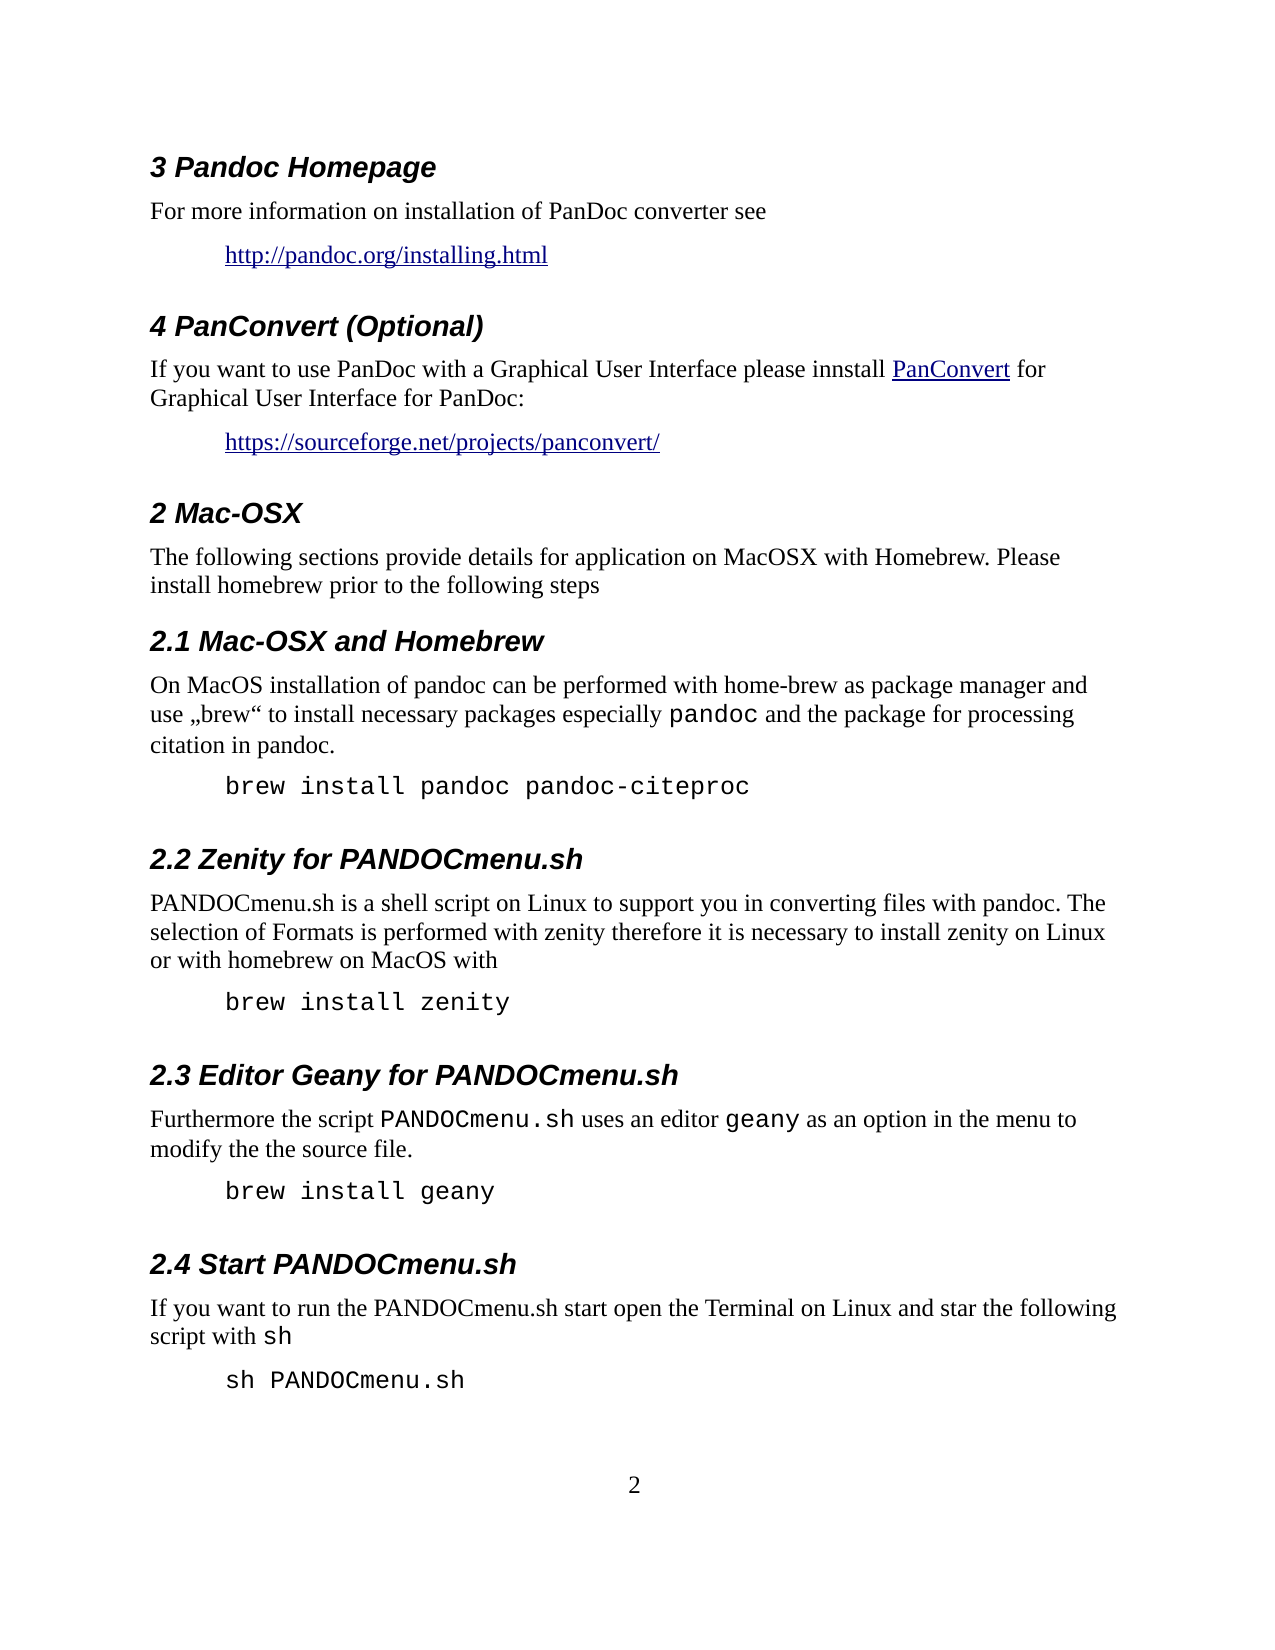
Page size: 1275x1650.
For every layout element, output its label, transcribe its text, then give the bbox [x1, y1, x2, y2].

text The following sections provide details for application on MacOSX with Homebrew. Please install homebrew prior to the following steps [150, 542, 1125, 599]
text http://pandoc.org/installing.html [225, 240, 1125, 268]
subtitle 2.4 Start PANDOCmenu.sh [150, 1247, 1125, 1280]
text On MacOS installation of pandoc can be performed with home-brew as package manager and use „brew“ to install necessary packages especially pandoc and the package for processing citation in pandoc. [150, 670, 1125, 759]
text If you want to run the PANDOCmenu.sh start open the Terminal on Linux and star the following script with sh [150, 1293, 1125, 1352]
text https://sourceforge.net/projects/panconvert/ [225, 427, 1125, 456]
subtitle 3 Pandoc Homepage [150, 150, 1125, 183]
text If you want to use PanDoc with a Graphical User Interface please innstall PanConvert for Graphical User Interface for PanDoc: [150, 354, 1125, 412]
subtitle 2 Mac-OSX [150, 496, 1125, 529]
text brew install pandoc pandoc-citeproc [225, 774, 1125, 802]
text brew install geany [225, 1178, 1125, 1207]
text PANDOCmenu.sh is a shell script on Linux to support you in converting files with pandoc. The selection of Formats is performed with zenity therefore it is necessary to install zenity on Linux or with homebrew on MacOS with [150, 888, 1125, 974]
subtitle 2.1 Mac-OSX and Homebrew [150, 624, 1125, 658]
subtitle 2.3 Editor Geany for PANDOCmenu.sh [150, 1058, 1125, 1091]
subtitle 2.2 Zenity for PANDOCmenu.sh [150, 842, 1125, 876]
text brew install zenity [225, 989, 1125, 1018]
subtitle 4 PanConvert (Optional) [150, 308, 1125, 342]
text sh PANDOCmenu.sh [225, 1367, 1125, 1396]
text Furthermore the script PANDOCmenu.sh uses an editor geany as an option in the menu to modify the the source file. [150, 1104, 1125, 1163]
text For more information on installation of PanDoc converter see [150, 196, 1125, 225]
